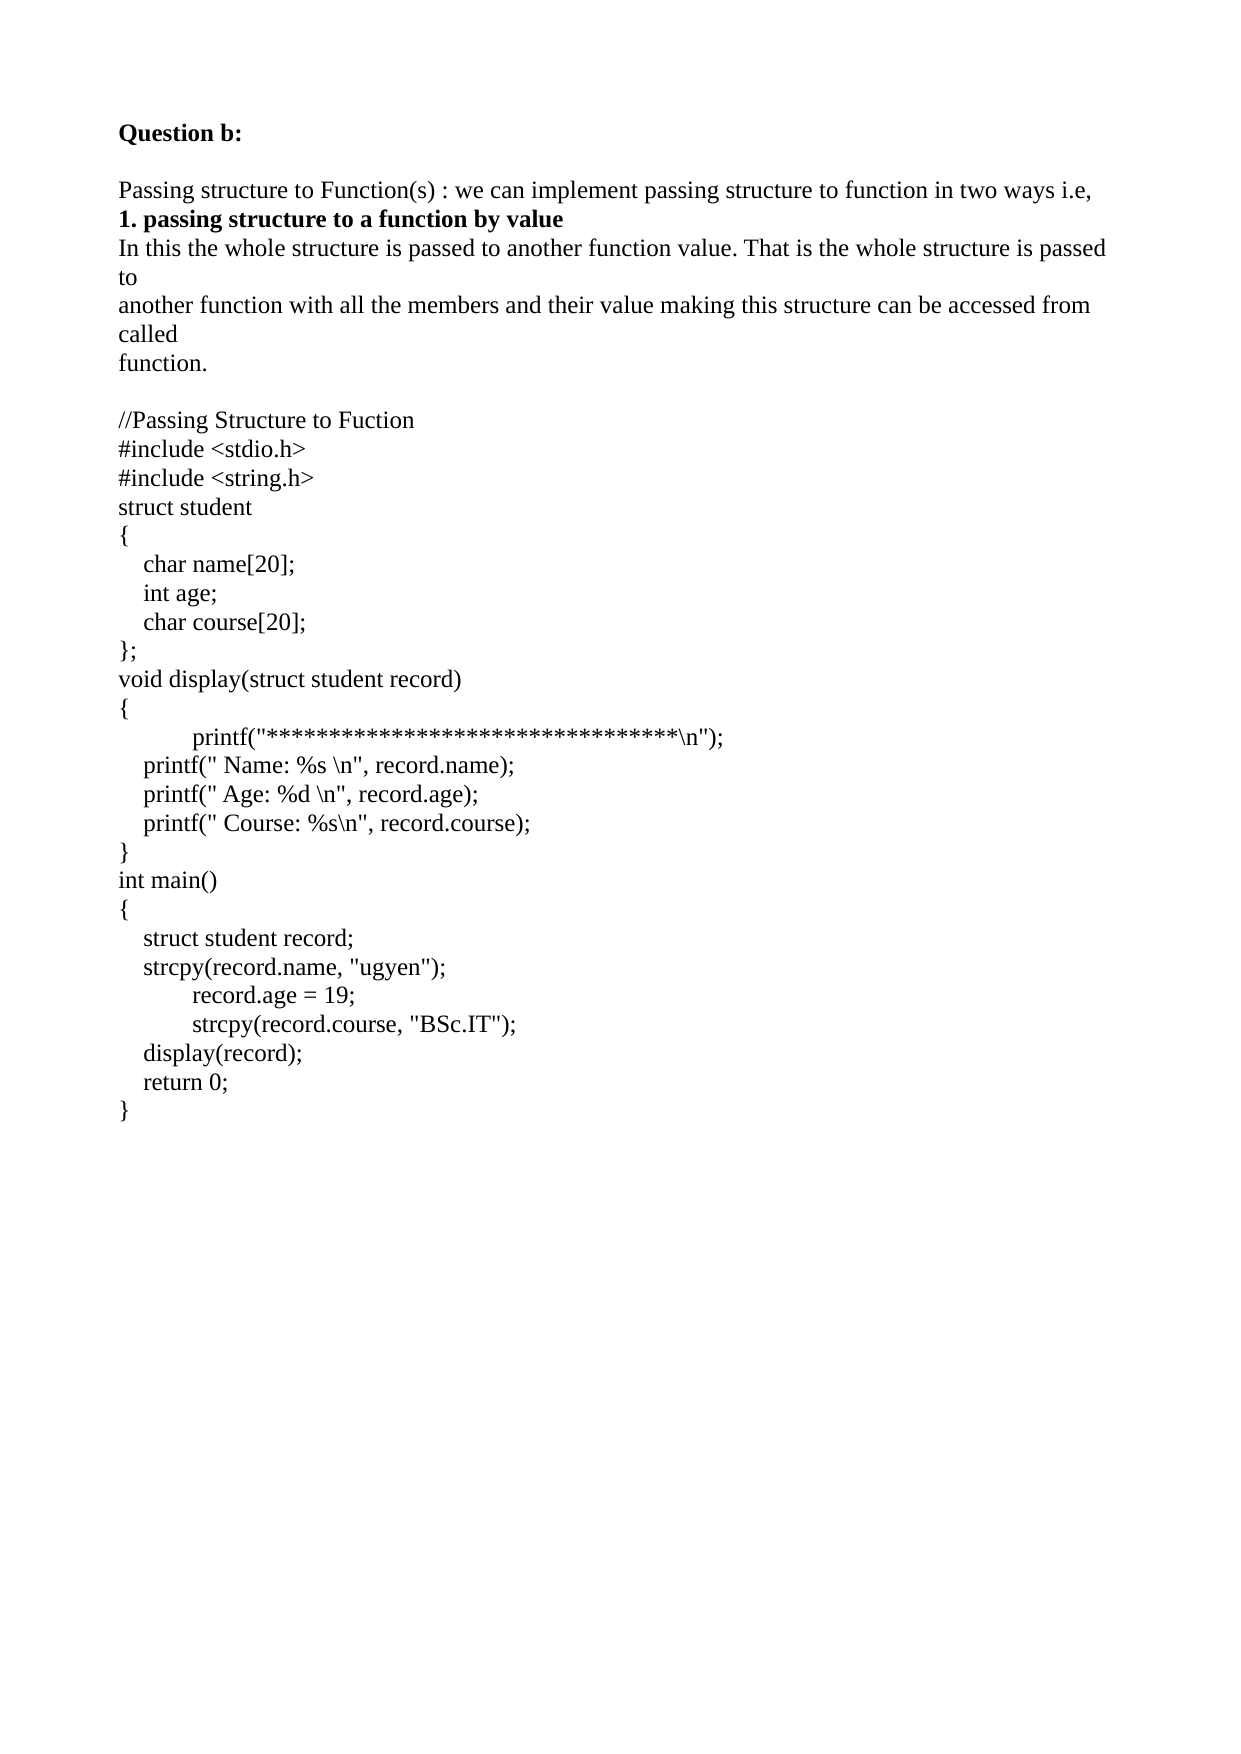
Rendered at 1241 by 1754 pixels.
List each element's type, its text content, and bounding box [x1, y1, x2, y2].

text printf(" Age: %d \n", record.age); [118, 779, 1122, 808]
text printf(" Name: %s \n", record.name); [118, 751, 1122, 779]
text In this the whole structure is passed to another function value. That is the whole structure is passed to [118, 233, 1122, 291]
text { [118, 894, 1122, 923]
text struct student record; [118, 923, 1122, 952]
text 1. passing structure to a function by value [118, 204, 1122, 233]
text return 0; [118, 1067, 1122, 1096]
text #include <stdio.h> [118, 434, 1122, 463]
text //Passing Structure to Fuction [118, 406, 1122, 434]
text void display(struct student record) [118, 664, 1122, 693]
text }; [118, 636, 1122, 664]
text display(record); [118, 1038, 1122, 1067]
text printf(" Course: %s\n", record.course); [118, 808, 1122, 837]
text char course[20]; [118, 607, 1122, 636]
text char name[20]; [118, 549, 1122, 578]
text printf("*********************************\n"); [118, 722, 1122, 751]
text record.age = 19; [118, 981, 1122, 1009]
text Question b: [118, 118, 1122, 147]
text } [118, 837, 1122, 866]
text strcpy(record.name, "ugyen"); [118, 952, 1122, 981]
text Passing structure to Function(s) : we can implement passing structure to function in two ways i.e, [118, 176, 1122, 204]
text #include <string.h> [118, 463, 1122, 492]
text { [118, 693, 1122, 722]
text } [118, 1096, 1122, 1124]
text { [118, 521, 1122, 549]
text int age; [118, 578, 1122, 607]
text another function with all the members and their value making this structure can be accessed from called [118, 291, 1122, 348]
text function. [118, 348, 1122, 377]
text struct student [118, 492, 1122, 521]
text int main() [118, 866, 1122, 894]
text strcpy(record.course, "BSc.IT"); [118, 1009, 1122, 1038]
